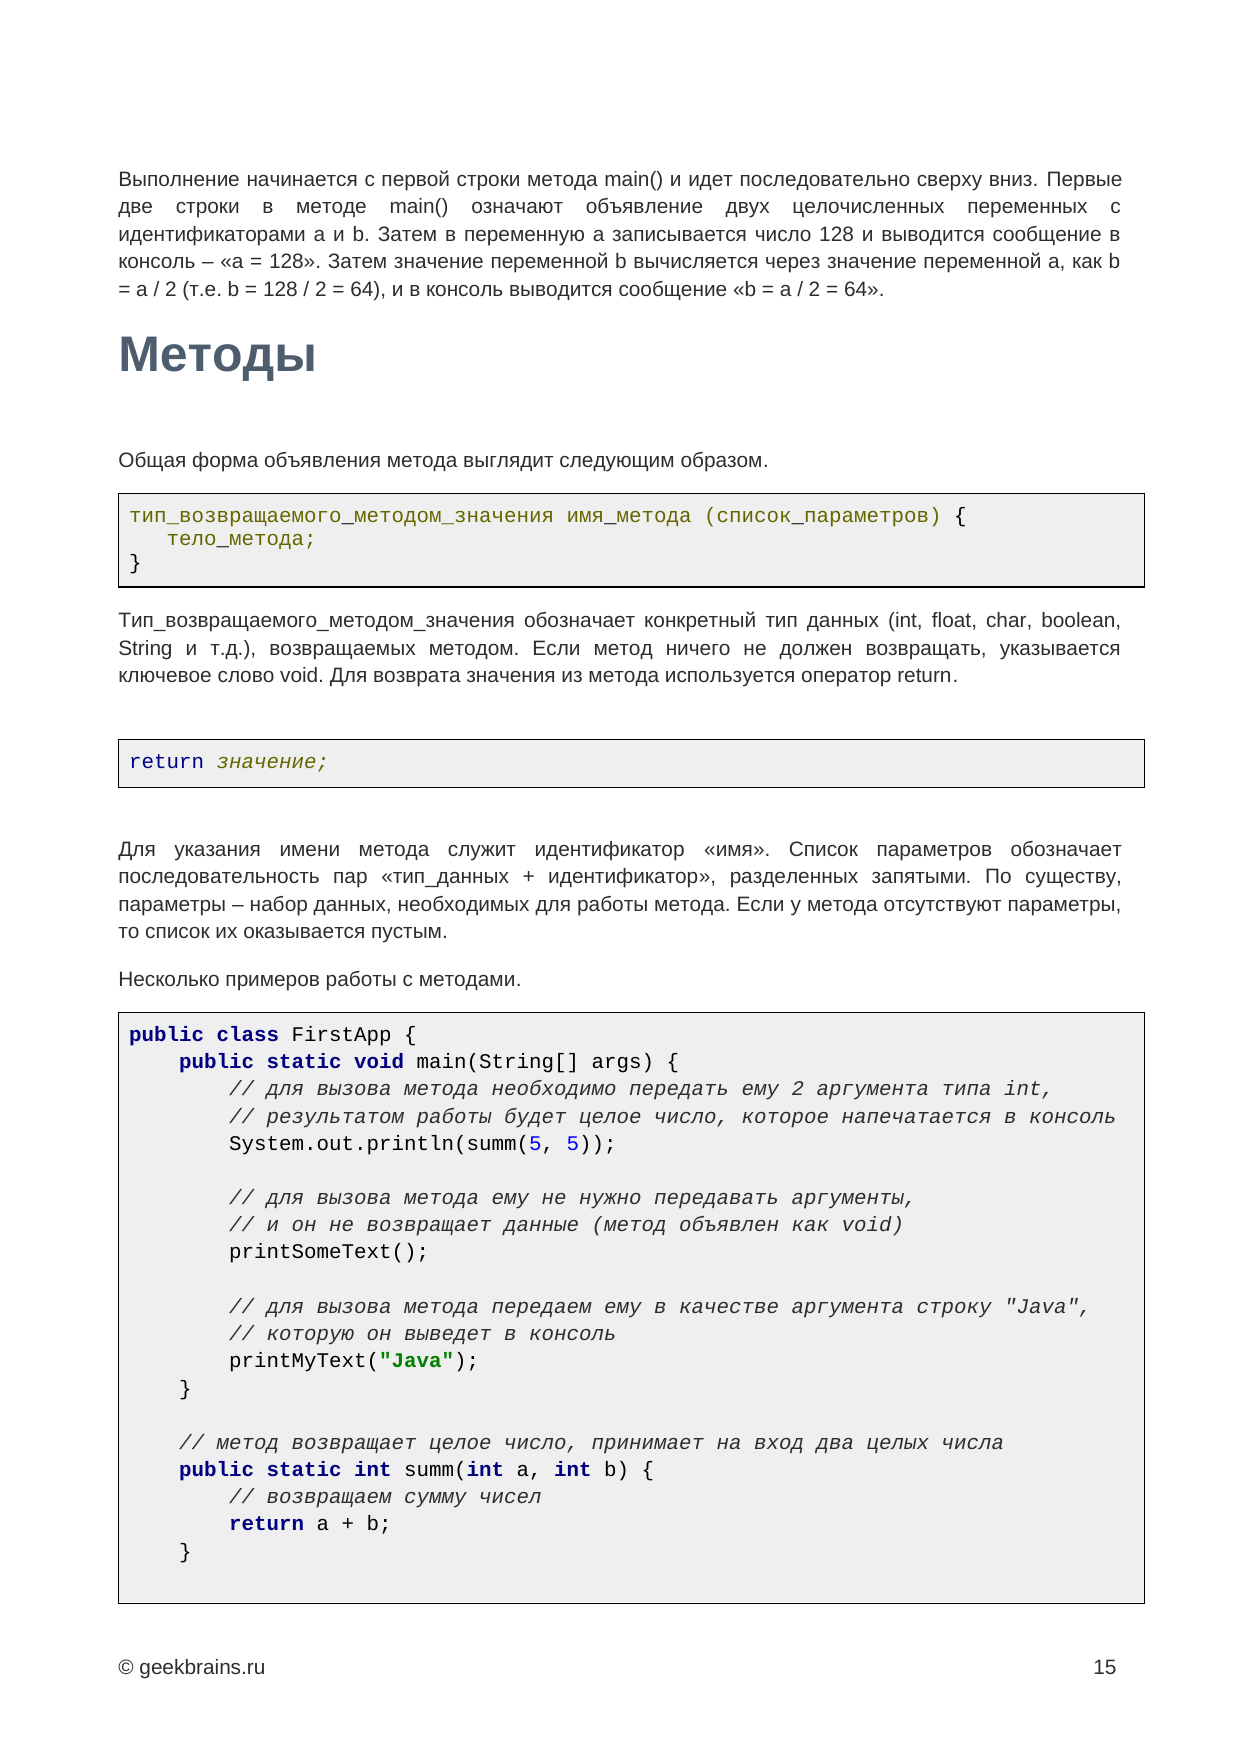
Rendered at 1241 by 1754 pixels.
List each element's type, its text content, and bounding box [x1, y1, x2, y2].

text Тип_возвращаемого_методом_значения обозначает конкретный тип данных (int, float, char, boolean, String и т.д.), возвращаемых методом. Если метод ничего не должен возвращать, указывается ключевое слово void. Для возврата значения из метода используется оператор return. [118, 608, 1122, 687]
table_header return значение; [119, 740, 1144, 787]
text Несколько примеров работы с методами. [118, 967, 1122, 991]
text Выполнение начинается с первой строки метода main() и идет последовательно сверху вниз. Первые две строки в методе main() означают объявление двух целочисленных переменных с идентификаторами a и b. Затем в переменную a записывается число 128 и выводится сообщение в консоль – «a = 128». Затем значение переменной b вычисляется через значение переменной a, как b = a / 2 (т.е. b = 128 / 2 = 64), и в консоль выводится сообщение «b = a / 2 = 64». [118, 166, 1122, 300]
subtitle Методы [118, 325, 1122, 382]
text Для указания имени метода служит идентификатор «имя». Список параметров обозначает последовательность пар «тип_данных + идентификатор», разделенных запятыми. По существу, параметры – набор данных, необходимых для работы метода. Если у метода отсутствуют параметры, то список их оказывается пустым. [118, 809, 1122, 943]
table_header public class FirstApp { public static void main(String[] args) { // для вызова метода необходимо передать ему 2 аргумента типа int, // результатом работы будет целое число, которое напечатается в консоль System.out.println(summ(5, 5)); // для вызова метода ему не нужно передавать аргументы, // и он не возвращает данные (метод объявлен как void) printSomeText(); // для вызова метода передаем ему в качестве аргумента строку "Java", // которую он выведет в консоль printMyText("Java"); } // метод возвращает целое число, принимает на вход два целых числа public static int summ(int a, int b) { // возвращаем сумму чисел return a + b; } [119, 1013, 1144, 1602]
text Общая форма объявления метода выглядит следующим образом. [118, 448, 1122, 472]
table_header тип_возвращаемого_методом_значения имя_метода (список_параметров) { тело_метода; } [119, 494, 1144, 586]
